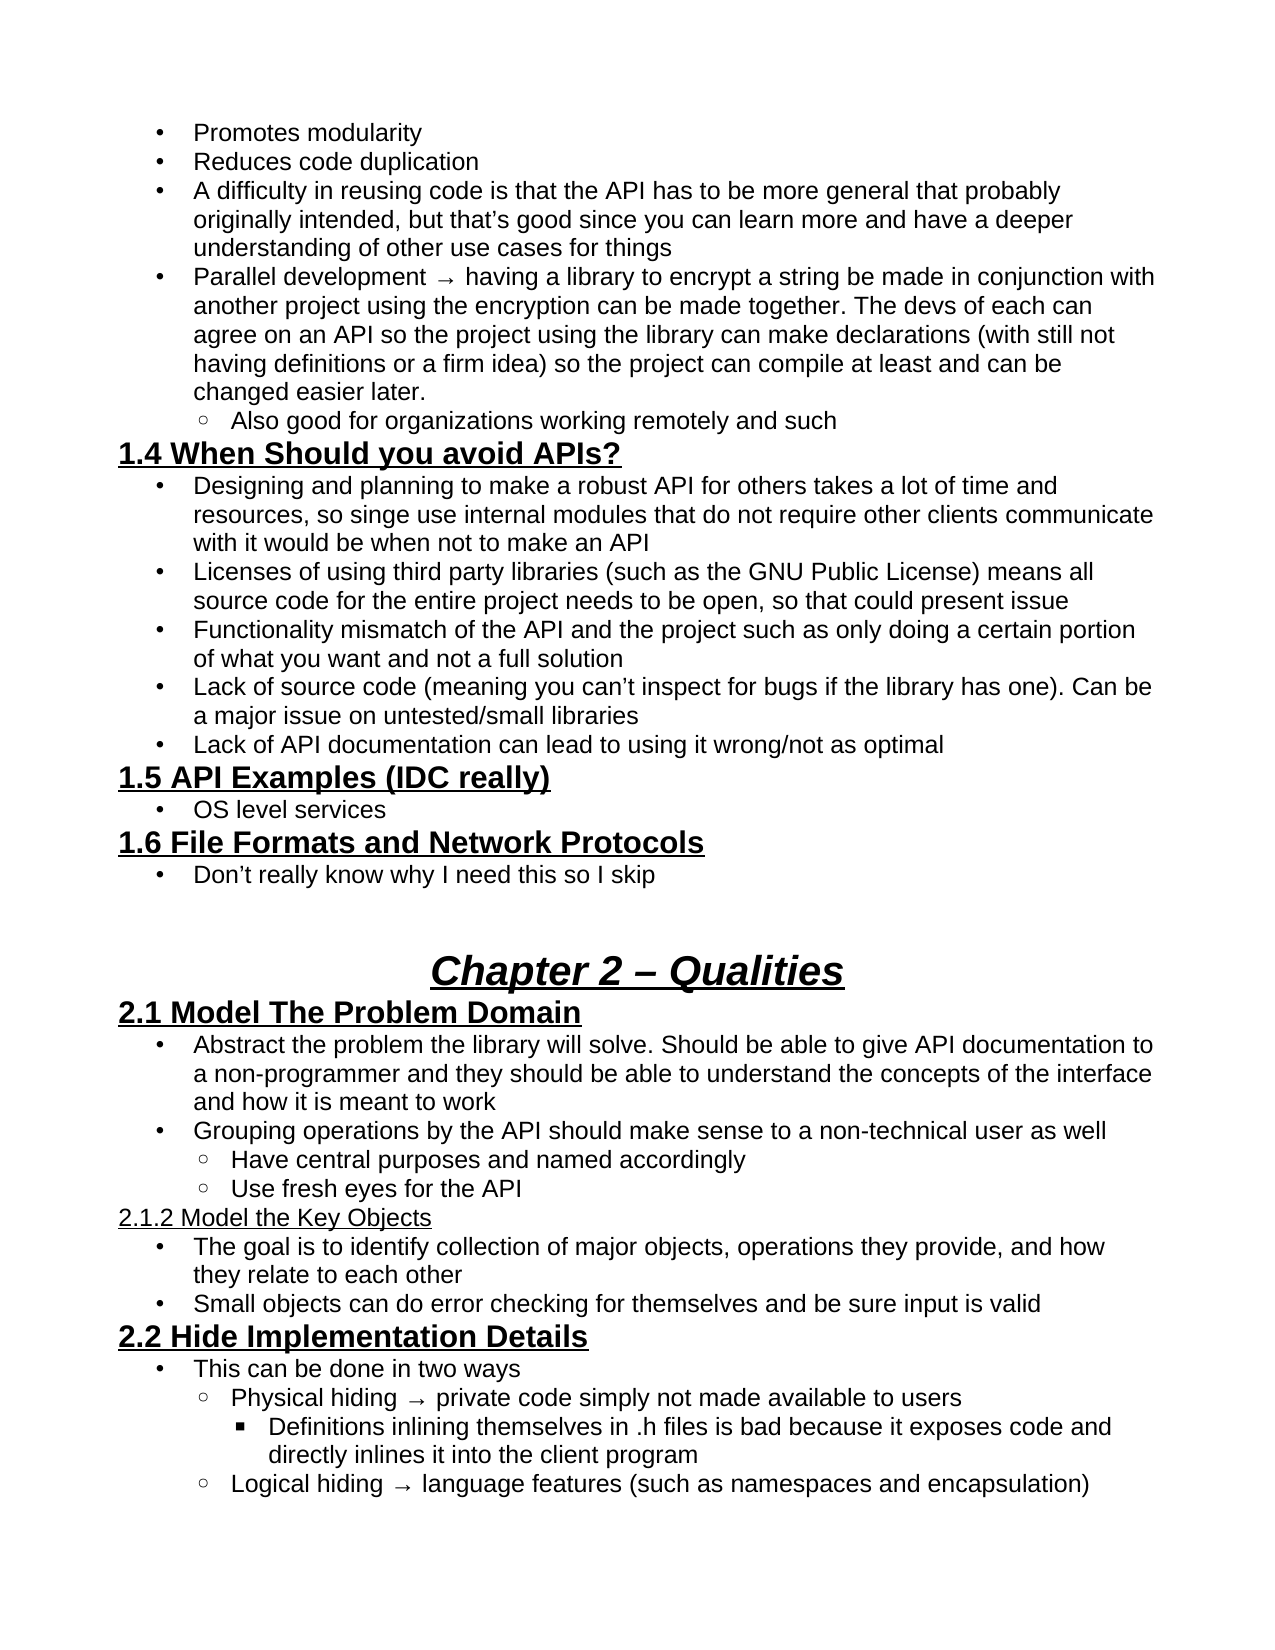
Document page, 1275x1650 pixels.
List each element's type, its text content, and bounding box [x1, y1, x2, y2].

list Grouping operations by the API should make sense to a non-technical user as well [156, 1116, 1157, 1145]
subtitle 2.2 Hide Implementation Details [118, 1318, 1157, 1354]
list Also good for organizations working remotely and such [193, 406, 1157, 435]
list Use fresh eyes for the API [193, 1174, 1157, 1203]
list Lack of source code (meaning you can’t inspect for bugs if the library has one). Can be a major issue on untested/small libraries [156, 672, 1157, 730]
subtitle 2.1 Model The Problem Domain [118, 994, 1157, 1030]
text 2.1.2 Model the Key Objects [118, 1203, 1157, 1231]
list The goal is to identify collection of major objects, operations they provide, and how they relate to each other [156, 1231, 1157, 1289]
list Physical hiding → private code simply not made available to users [193, 1383, 1157, 1412]
list Designing and planning to make a robust API for others takes a lot of time and resources, so singe use internal modules that do not require other clients communicate with it would be when not to make an API [156, 471, 1157, 557]
list Functionality mismatch of the API and the project such as only doing a certain portion of what you want and not a full solution [156, 615, 1157, 672]
subtitle 1.4 When Should you avoid APIs? [118, 435, 1157, 471]
subtitle 1.5 API Examples (IDC really) [118, 759, 1157, 795]
list Definitions inlining themselves in .h files is bad because it exposes code and directly inlines it into the client program [231, 1412, 1157, 1469]
list Promotes modularity [156, 118, 1157, 147]
list Abstract the problem the library will solve. Should be able to give API documentation to a non-programmer and they should be able to understand the concepts of the interface and how it is meant to work [156, 1030, 1157, 1116]
subtitle 1.6 File Formats and Network Protocols [118, 824, 1157, 859]
list A difficulty in reusing code is that the API has to be more general that probably originally intended, but that’s good since you can learn more and have a deeper understanding of other use cases for things [156, 176, 1157, 262]
list Parallel development → having a library to encrypt a string be made in conjunction with another project using the encryption can be made together. The devs of each can agree on an API so the project using the library can make declarations (with still not having definitions or a firm idea) so the project can compile at least and can be changed easier later. [156, 262, 1157, 406]
list Reduces code duplication [156, 147, 1157, 176]
list Logical hiding → language features (such as namespaces and encapsulation) [193, 1469, 1157, 1498]
subtitle Chapter 2 – Qualities [118, 946, 1157, 994]
list Lack of API documentation can lead to using it wrong/not as optimal [156, 730, 1157, 759]
list Don’t really know why I need this so I skip [156, 859, 1157, 888]
list This can be done in two ways [156, 1354, 1157, 1383]
list OS level services [156, 795, 1157, 824]
list Licenses of using third party libraries (such as the GNU Public License) means all source code for the entire project needs to be open, so that could present issue [156, 557, 1157, 615]
list Small objects can do error checking for themselves and be sure input is valid [156, 1289, 1157, 1318]
list Have central purposes and named accordingly [193, 1145, 1157, 1174]
